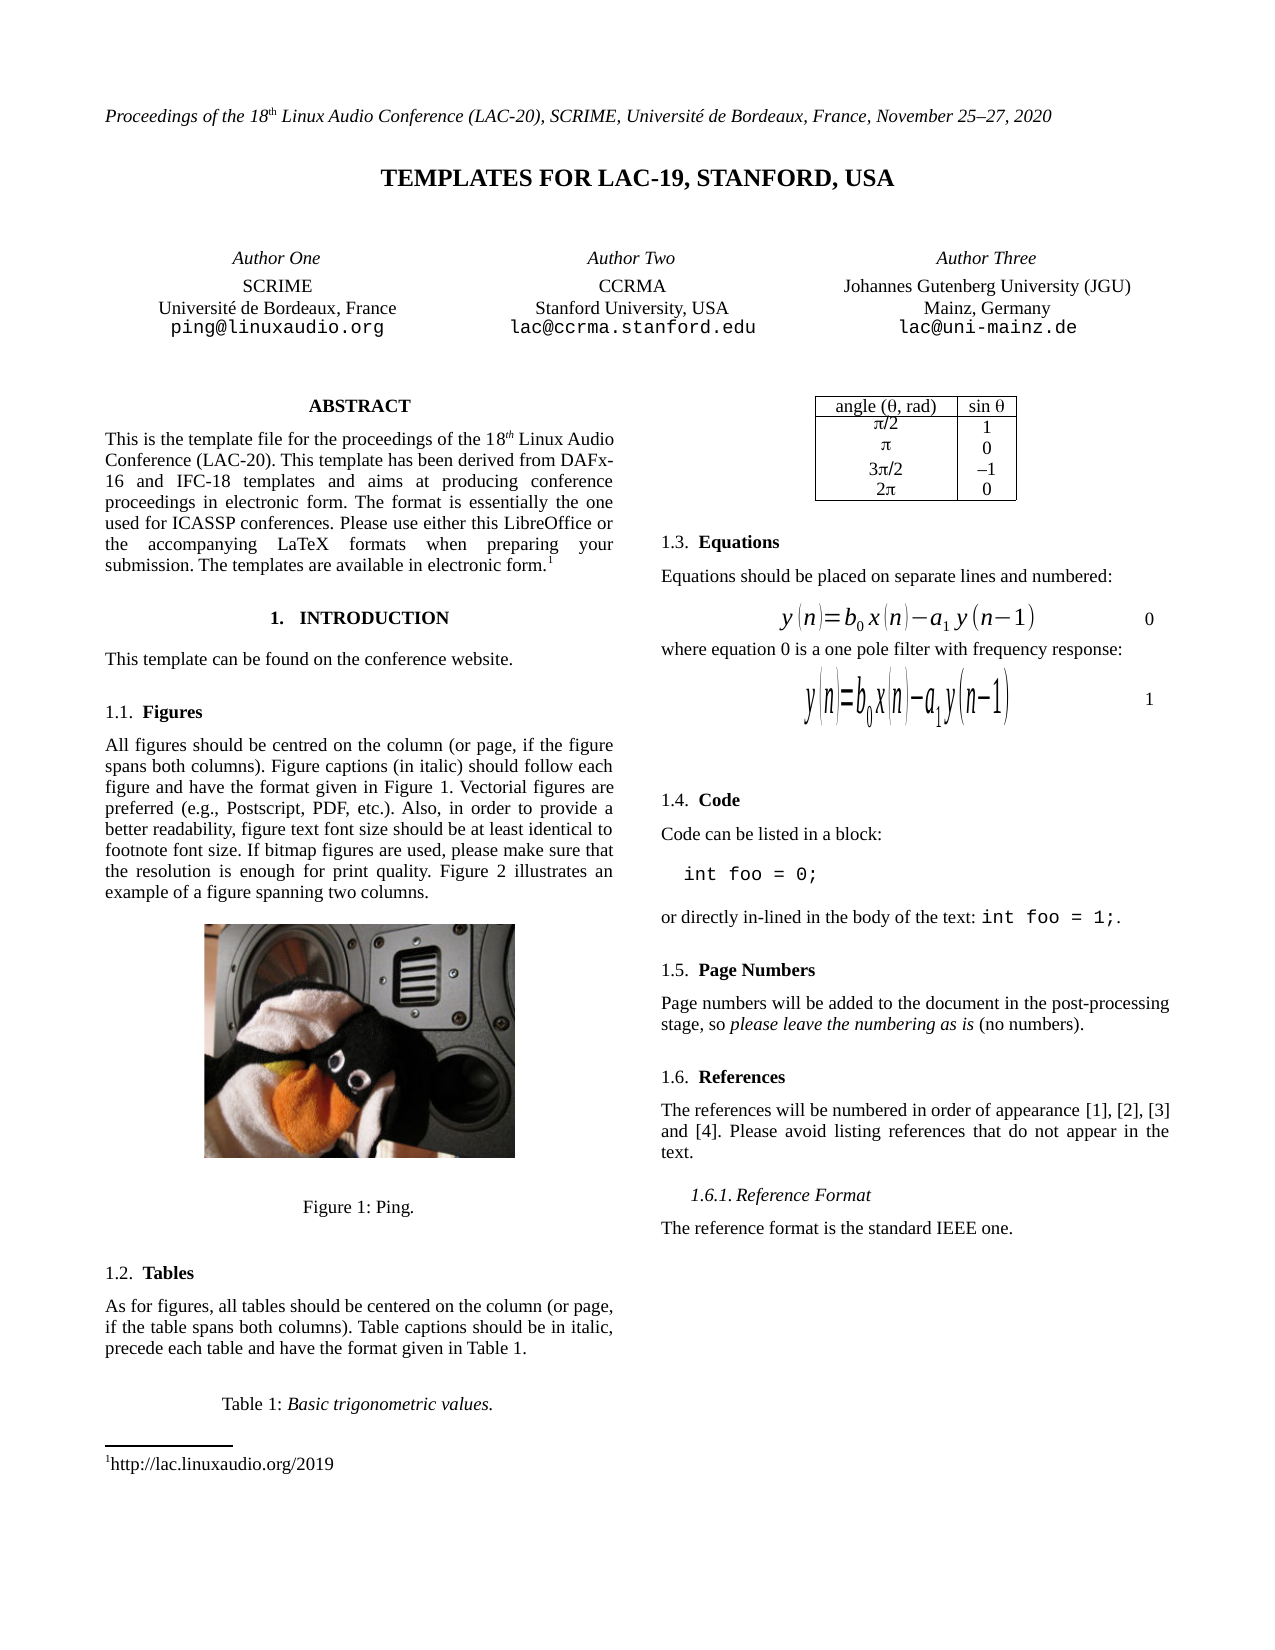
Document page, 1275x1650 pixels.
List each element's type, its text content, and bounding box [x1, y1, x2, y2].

text All figures should be centred on the column (or page, if the figure spans both columns). Figure captions (in italic) should follow each figure and have the format given in Figure 1. Vectorial figures are preferred (e.g., Postscript, PDF, etc.). Also, in order to provide a better readability, figure text font size should be at least identical to footnote font size. If bitmap figures are used, please make sure that the resolution is enough for print quality. Figure 2 illustrates an example of a figure spanning two columns. [105, 735, 614, 902]
subtitle Tables [105, 1262, 614, 1283]
table_cell Mainz, Germany [815, 297, 1170, 318]
table_cell Johannes Gutenberg University (JGU) [815, 275, 1170, 297]
title Templates for LAC-19, Stanford, usa [105, 164, 1170, 192]
table_cell 0 [958, 438, 1016, 458]
text http://lac.linuxaudio.org/2019 [105, 1452, 614, 1474]
table_header Author Three [815, 247, 1170, 275]
subtitle Equations [661, 531, 1170, 553]
subtitle Page Numbers [661, 959, 1170, 980]
table_cell  [816, 438, 957, 458]
table_cell Stanford University, USA [460, 297, 815, 318]
text 0 [661, 602, 1170, 634]
table_cell 0 [958, 479, 1016, 500]
text where equation 0 is a one pole filter with frequency response: [661, 639, 1170, 659]
table_cell 2 [816, 479, 957, 500]
text 1 [661, 664, 1170, 734]
subtitle Figures [105, 701, 614, 723]
text Page numbers will be added to the document in the post-processing stage, so please leave the numbering as is (no numbers). [661, 993, 1170, 1034]
table_cell  [816, 417, 957, 437]
subtitle Reference Format [690, 1183, 1170, 1205]
table_cell lac@ccrma.stanford.edu [460, 318, 815, 371]
text Equations should be placed on separate lines and numbered: [661, 565, 1170, 587]
table_cell 3 [816, 458, 957, 479]
text Code can be listed in a block: [661, 823, 1170, 844]
table_cell SCRIME [105, 275, 460, 297]
text This template can be found on the conference website. [105, 649, 614, 670]
picture [204, 924, 515, 1158]
subtitle Code [661, 789, 1170, 811]
text As for figures, all tables should be centered on the column (or page, if the table spans both columns). Table captions should be in italic, precede each table and have the format given in Table 1. [105, 1296, 614, 1358]
text or directly in-lined in the body of the text: int foo = 1;. [661, 905, 1170, 927]
table_header angle (, rad) [816, 397, 957, 416]
table_header Author Two [460, 247, 815, 275]
text This is the template file for the proceedings of the 18th Linux Audio Conference (LAC-20). This template has been derived from DAFx-16 and IFC-18 templates and aims at producing conference proceedings in electronic form. The format is essentially the one used for ICASSP conferences. Please use either this LibreOffice or the accompanying LaTeX formats when preparing your submission. The templates are available in electronic form. [105, 429, 614, 575]
subtitle INTRODUCTION [105, 607, 614, 628]
table_cell –1 [958, 458, 1016, 479]
table_header [105, 925, 614, 1182]
table_cell CCRMA [460, 275, 815, 297]
table_header sin  [958, 397, 1016, 416]
table_header Author One [105, 247, 460, 275]
table_cell lac@uni-mainz.de [815, 318, 1170, 371]
table_cell Figure 1: Ping. [105, 1182, 614, 1230]
subtitle References [661, 1066, 1170, 1087]
text The references will be numbered in order of appearance [1], [2], [3] and [4]. Please avoid listing references that do not appear in the text. [661, 1100, 1170, 1163]
text int foo = 0; [661, 864, 1170, 885]
subtitle ABSTRACT [105, 396, 614, 416]
table_cell Université de Bordeaux, France [105, 297, 460, 318]
text The reference format is the standard IEEE one. [661, 1217, 1170, 1238]
table_cell 1 [958, 417, 1016, 437]
table_cell ping@linuxaudio.org [105, 318, 460, 371]
text Table 1: Basic trigonometric values. [105, 1393, 612, 1415]
